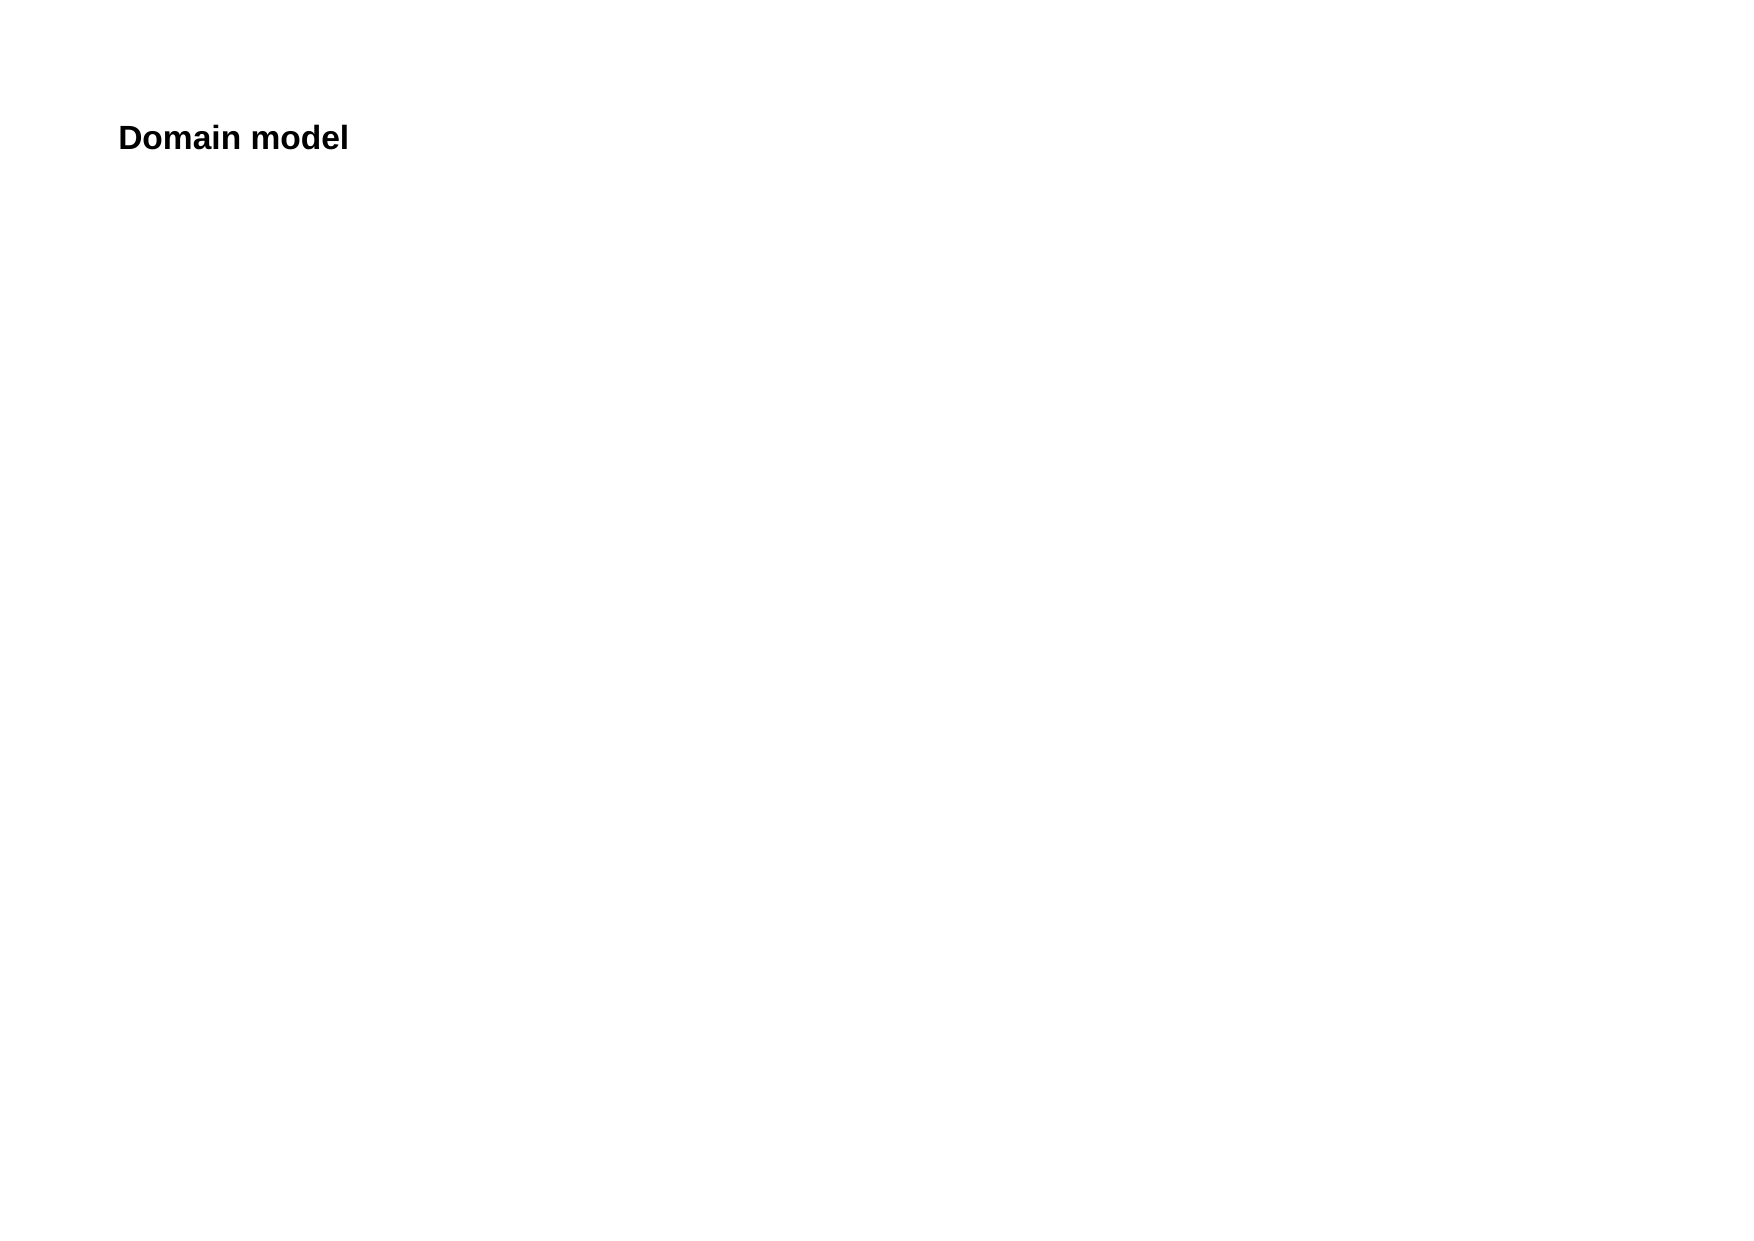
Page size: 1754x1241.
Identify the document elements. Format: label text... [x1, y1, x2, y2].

subtitle Domain model [118, 118, 1636, 157]
